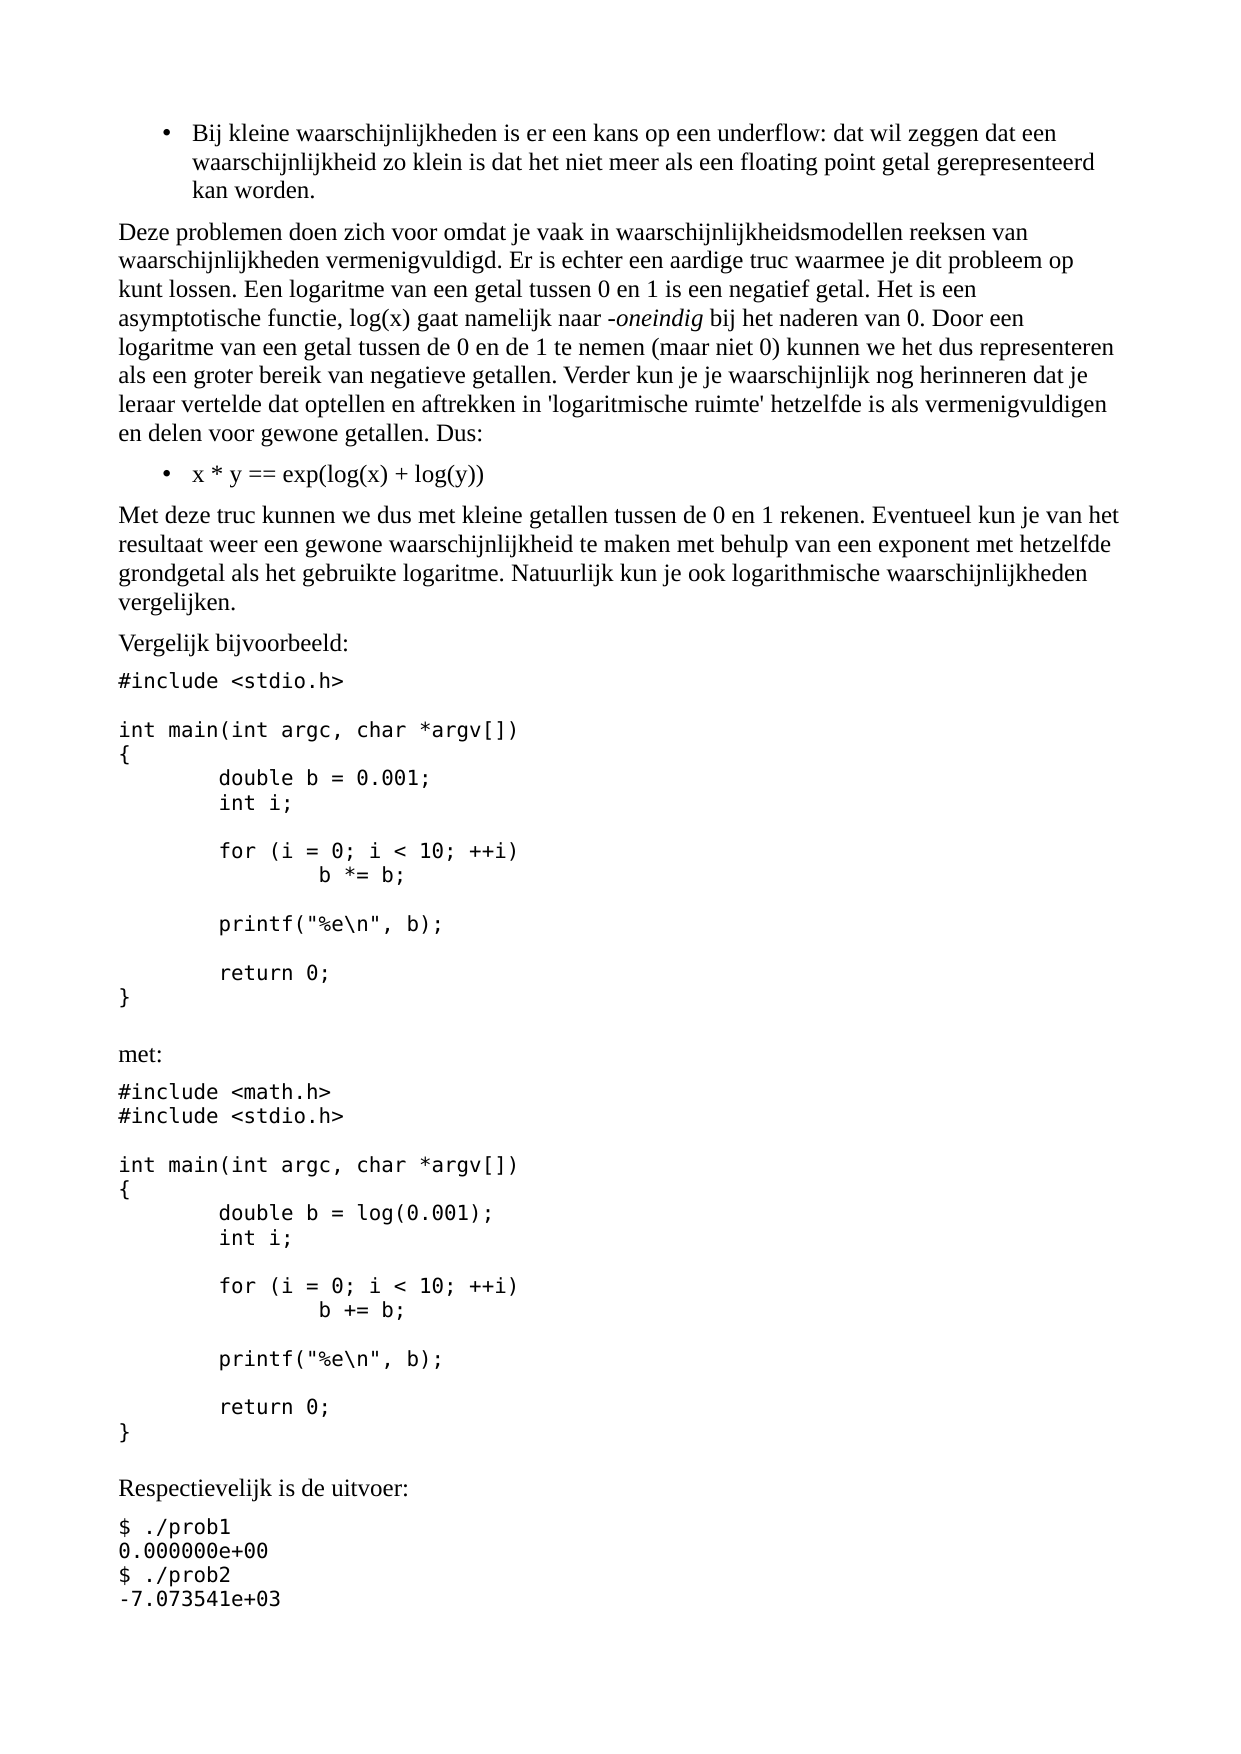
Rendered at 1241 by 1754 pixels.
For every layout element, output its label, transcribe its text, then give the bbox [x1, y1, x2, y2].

text #include <stdio.h> [118, 669, 1122, 694]
text Deze problemen doen zich voor omdat je vaak in waarschijnlijkheidsmodellen reeksen van waarschijnlijkheden vermenigvuldigd. Er is echter een aardige truc waarmee je dit probleem op kunt lossen. Een logaritme van een getal tussen 0 en 1 is een negatief getal. Het is een asymptotische functie, log(x) gaat namelijk naar -oneindig bij het naderen van 0. Door een logaritme van een getal tussen de 0 en de 1 te nemen (maar niet 0) kunnen we het dus representeren als een groter bereik van negatieve getallen. Verder kun je je waarschijnlijk nog herinneren dat je leraar vertelde dat optellen en aftrekken in 'logaritmische ruimte' hetzelfde is als vermenigvuldigen en delen voor gewone getallen. Dus: [118, 217, 1122, 447]
text { [118, 742, 1122, 766]
text return 0; [118, 1395, 1122, 1420]
text -7.073541e+03 [118, 1587, 1122, 1612]
text int i; [118, 791, 1122, 815]
text printf("%e\n", b); [118, 912, 1122, 936]
text for (i = 0; i < 10; ++i) [118, 839, 1122, 863]
text Met deze truc kunnen we dus met kleine getallen tussen de 0 en 1 rekenen. Eventueel kun je van het resultaat weer een gewone waarschijnlijkheid te maken met behulp van een exponent met hetzelfde grondgetal als het gebruikte logaritme. Natuurlijk kun je ook logarithmische waarschijnlijkheden vergelijken. [118, 501, 1122, 616]
text double b = 0.001; [118, 766, 1122, 791]
text b *= b; [118, 863, 1122, 888]
text met: [118, 1039, 1122, 1067]
text return 0; [118, 961, 1122, 985]
text #include <math.h> [118, 1080, 1122, 1104]
text { [118, 1177, 1122, 1201]
text int main(int argc, char *argv[]) [118, 718, 1122, 742]
text Vergelijk bijvoorbeeld: [118, 628, 1122, 657]
text printf("%e\n", b); [118, 1347, 1122, 1371]
list x * y == exp(log(x) + log(y)) [162, 459, 1122, 488]
text int main(int argc, char *argv[]) [118, 1153, 1122, 1177]
text $ ./prob2 [118, 1563, 1122, 1587]
text Respectievelijk is de uitvoer: [118, 1473, 1122, 1502]
text $ ./prob1 [118, 1515, 1122, 1539]
text for (i = 0; i < 10; ++i) [118, 1274, 1122, 1298]
text 0.000000e+00 [118, 1539, 1122, 1563]
text double b = log(0.001); [118, 1201, 1122, 1226]
text #include <stdio.h> [118, 1104, 1122, 1128]
text int i; [118, 1226, 1122, 1250]
text b += b; [118, 1298, 1122, 1323]
list Bij kleine waarschijnlijkheden is er een kans op een underflow: dat wil zeggen dat een waarschijnlijkheid zo klein is dat het niet meer als een floating point getal gerepresenteerd kan worden. [162, 118, 1122, 204]
text } [118, 985, 1122, 1009]
text } [118, 1420, 1122, 1444]
